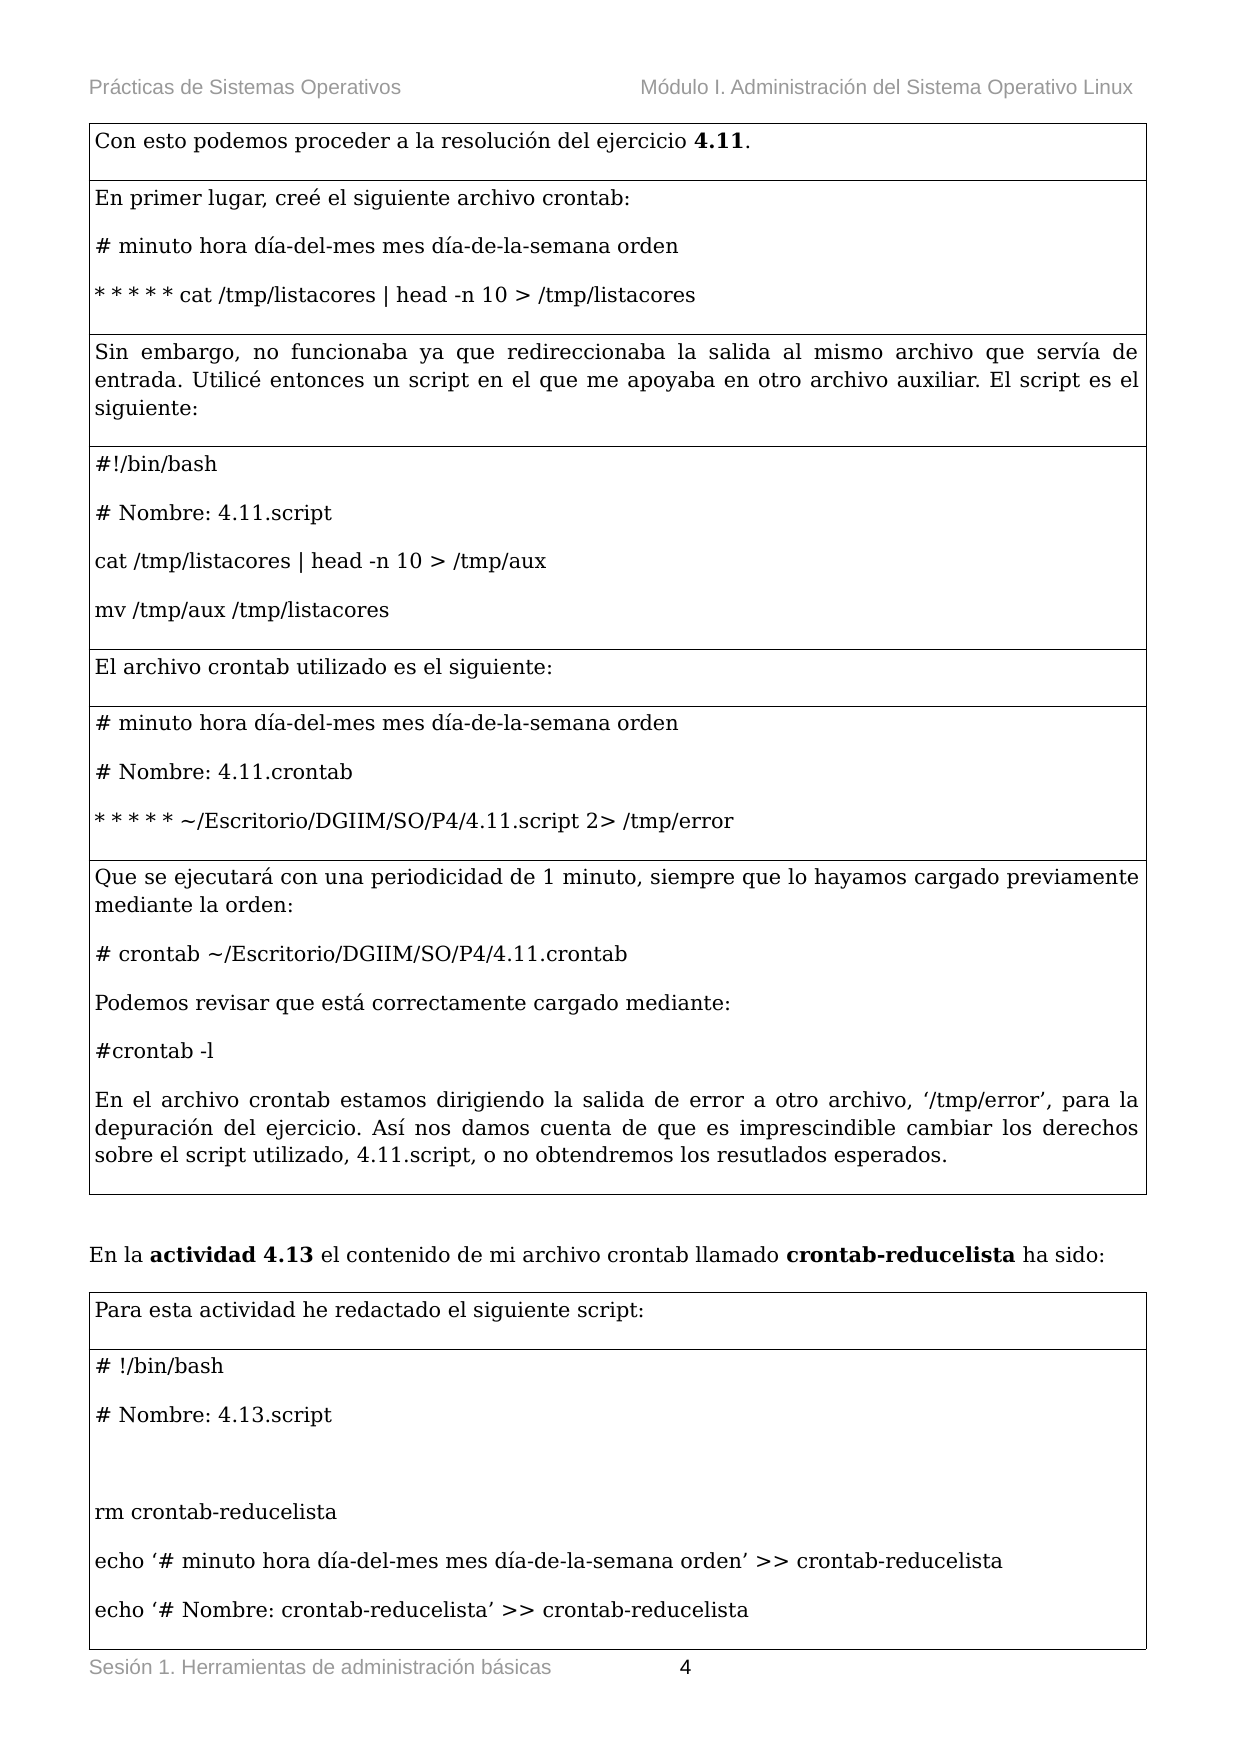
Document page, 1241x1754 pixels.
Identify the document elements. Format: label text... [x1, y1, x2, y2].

table_cell Que se ejecutará con una periodicidad de 1 minuto, siempre que lo hayamos cargado previamente mediante la orden: # crontab ~/Escritorio/DGIIM/SO/P4/4.11.crontab Podemos revisar que está correctamente cargado mediante: #crontab -l En el archivo crontab estamos dirigiendo la salida de error a otro archivo, ‘/tmp/error’, para la depuración del ejercicio. Así nos damos cuenta de que es imprescindible cambiar los derechos sobre el script utilizado, 4.11.script, o no obtendremos los resutlados esperados. [90, 861, 1146, 1194]
table_cell Sin embargo, no funcionaba ya que redireccionaba la salida al mismo archivo que servía de entrada. Utilicé entonces un script en el que me apoyaba en otro archivo auxiliar. El script es el siguiente: [90, 335, 1146, 446]
table_cell El archivo crontab utilizado es el siguiente: [90, 650, 1146, 706]
table_cell # minuto hora día-del-mes mes día-de-la-semana orden # Nombre: 4.11.crontab * * * * * ~/Escritorio/DGIIM/SO/P4/4.11.script 2> /tmp/error [90, 707, 1146, 859]
table_cell # !/bin/bash # Nombre: 4.13.script rm crontab-reducelista echo ‘# minuto hora día-del-mes mes día-de-la-semana orden’ >> crontab-reducelista echo ‘# Nombre: crontab-reducelista’ >> crontab-reducelista [90, 1350, 1146, 1648]
table_cell En primer lugar, creé el siguiente archivo crontab: # minuto hora día-del-mes mes día-de-la-semana orden * * * * * cat /tmp/listacores | head -n 10 > /tmp/listacores [90, 181, 1146, 334]
table_header Para esta actividad he redactado el siguiente script: [90, 1293, 1146, 1349]
table_header Con esto podemos proceder a la resolución del ejercicio 4.11. [90, 124, 1146, 180]
text En la actividad 4.13 el contenido de mi archivo crontab llamado crontab-reducelista ha sido: [89, 1243, 1146, 1267]
table_cell #!/bin/bash # Nombre: 4.11.script cat /tmp/listacores | head -n 10 > /tmp/aux mv /tmp/aux /tmp/listacores [90, 447, 1146, 649]
